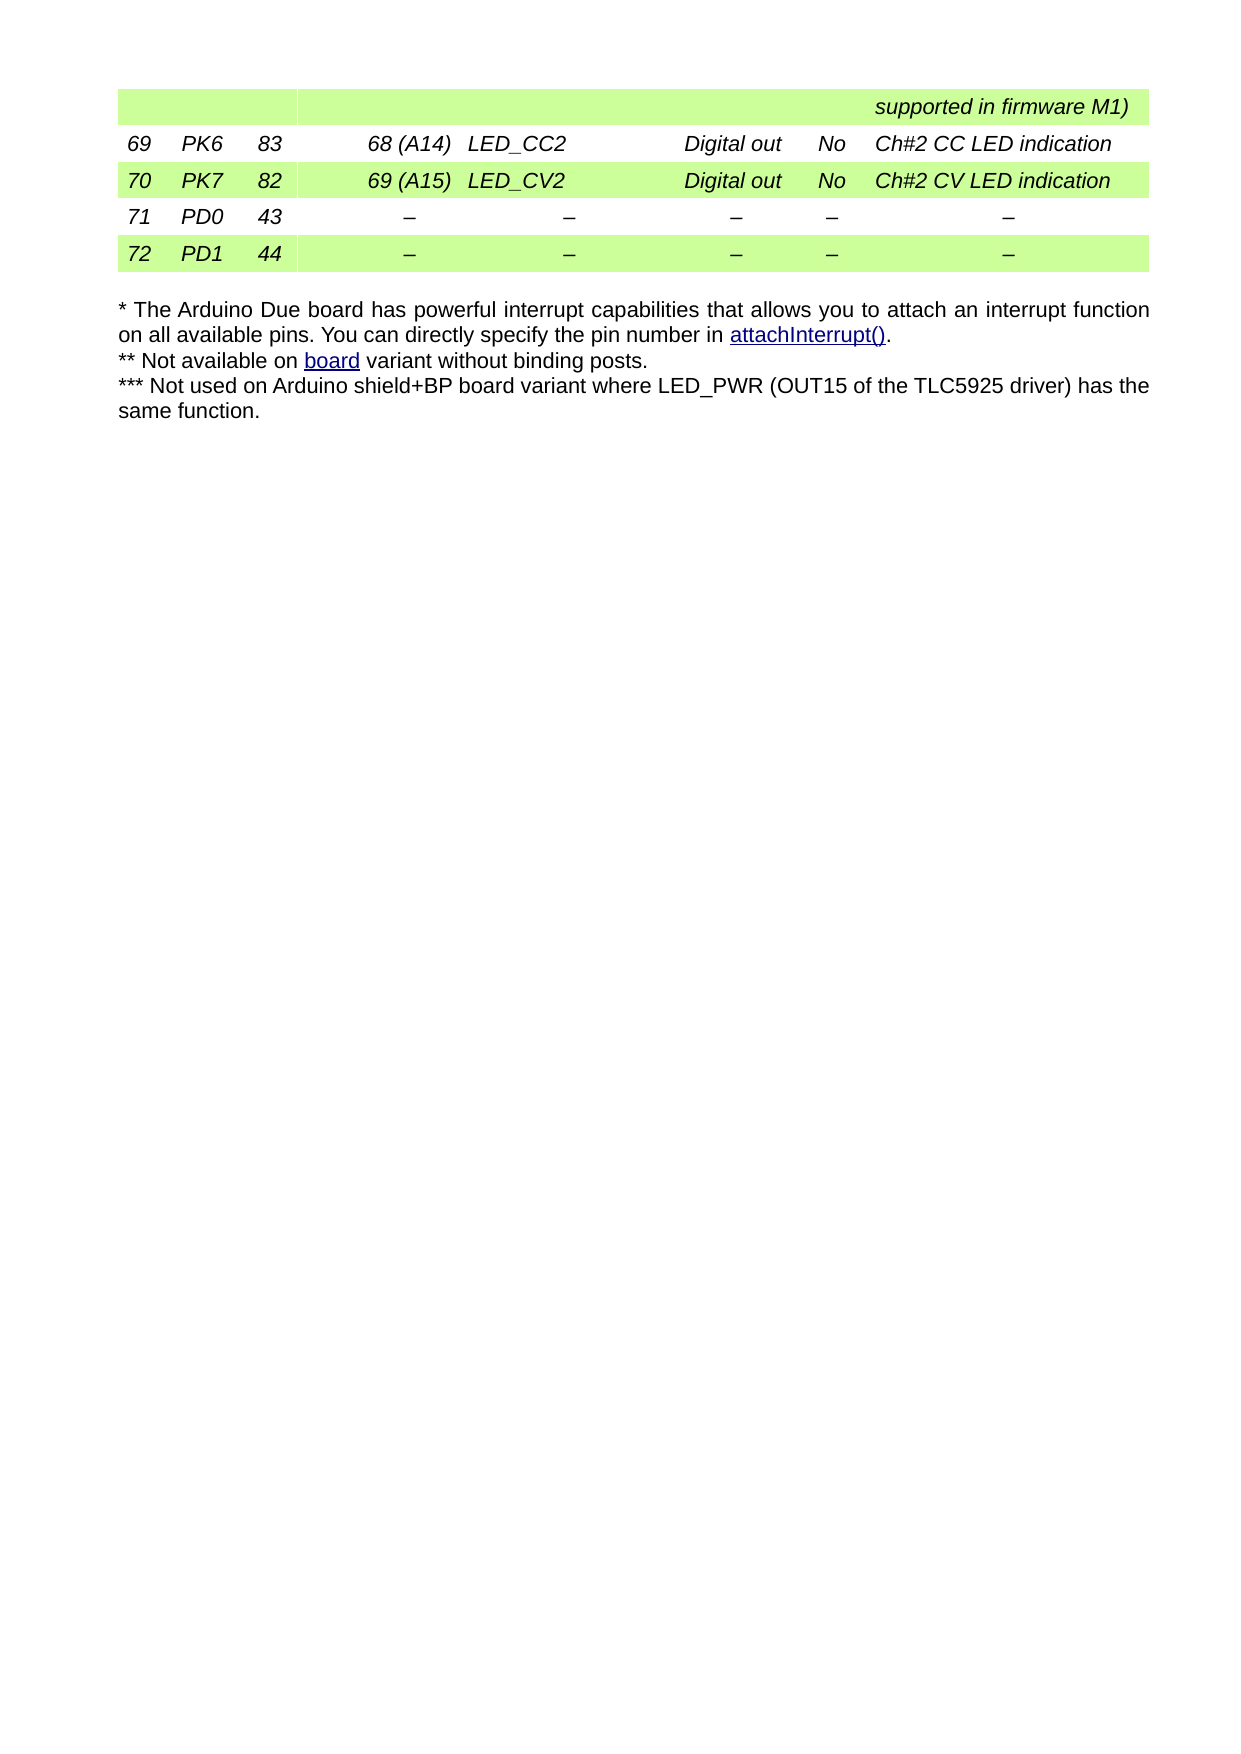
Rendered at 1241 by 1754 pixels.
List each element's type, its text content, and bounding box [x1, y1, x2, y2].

table_cell [244, 89, 297, 125]
table_cell – [869, 235, 1149, 272]
table_cell Ch#2 CV LED indication [869, 162, 1149, 198]
table_cell LED_CV2 [462, 162, 678, 198]
table_cell 68 (A14) [359, 125, 462, 162]
table_cell 82 [244, 162, 297, 198]
table_cell 69 [118, 125, 162, 162]
table_cell – [359, 235, 462, 272]
table_cell Digital out [678, 162, 796, 198]
table_cell – [678, 235, 796, 272]
table_cell [298, 89, 359, 125]
table_cell PD1 [162, 235, 244, 272]
table_cell – [359, 199, 462, 235]
table_cell 43 [244, 199, 297, 235]
table_cell Ch#2 CC LED indication [869, 125, 1149, 162]
text ** Not available on board variant without binding posts. [118, 347, 1152, 373]
table_cell – [869, 199, 1149, 235]
table_cell [118, 89, 162, 125]
table_cell LED_CC2 [462, 125, 678, 162]
table_cell 44 [244, 235, 297, 272]
table_cell [462, 89, 678, 125]
text *** Not used on Arduino shield+BP board variant where LED_PWR (OUT15 of the TLC5925 driver) has the same function. [118, 373, 1152, 423]
table_cell – [462, 235, 678, 272]
table_cell – [796, 199, 869, 235]
table_cell 70 [118, 162, 162, 198]
table_cell [298, 162, 359, 198]
table_cell – [796, 235, 869, 272]
table_cell supported in firmware M1) [869, 89, 1149, 125]
table_cell [796, 89, 869, 125]
table_cell No [796, 125, 869, 162]
table_cell 72 [118, 235, 162, 272]
table_cell 83 [244, 125, 297, 162]
table_cell [359, 89, 462, 125]
text * The Arduino Due board has powerful interrupt capabilities that allows you to attach an interrupt function on all available pins. You can directly specify the pin number in attachInterrupt(). [118, 297, 1152, 347]
table_cell 71 [118, 199, 162, 235]
table_cell 69 (A15) [359, 162, 462, 198]
table_cell PK6 [162, 125, 244, 162]
table_cell Digital out [678, 125, 796, 162]
table_cell – [678, 199, 796, 235]
table_cell [678, 89, 796, 125]
table_cell PK7 [162, 162, 244, 198]
table_cell – [462, 199, 678, 235]
table_cell PD0 [162, 199, 244, 235]
table_cell [162, 89, 244, 125]
table_cell [298, 199, 359, 235]
table_cell [298, 235, 359, 272]
table_cell No [796, 162, 869, 198]
table_cell [298, 125, 359, 162]
